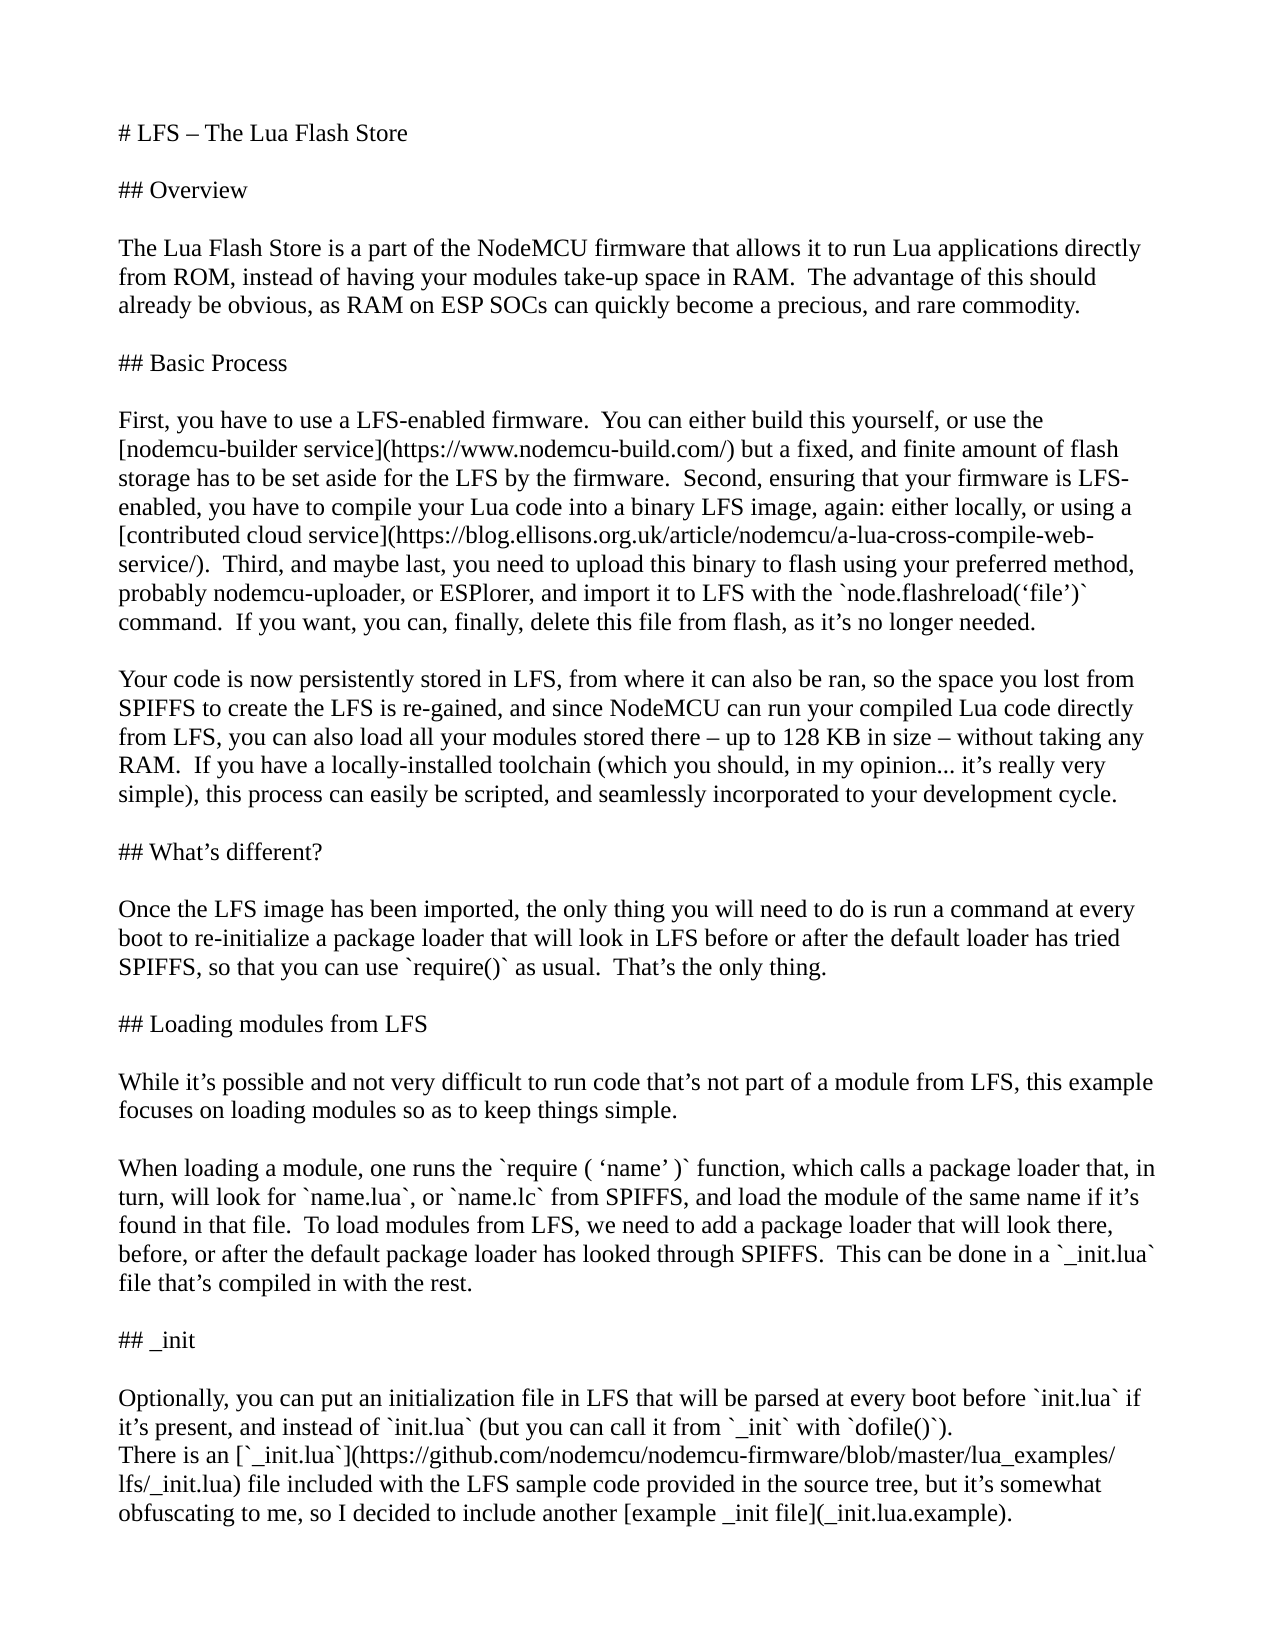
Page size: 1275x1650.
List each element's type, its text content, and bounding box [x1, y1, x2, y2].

text When loading a module, one runs the `require ( ‘name’ )` function, which calls a package loader that, in turn, will look for `name.lua`, or `name.lc` from SPIFFS, and load the module of the same name if it’s found in that file. To load modules from LFS, we need to add a package loader that will look there, before, or after the default package loader has looked through SPIFFS. This can be done in a `_init.lua` file that’s compiled in with the rest. [118, 1153, 1157, 1297]
text # LFS – The Lua Flash Store ## Overview The Lua Flash Store is a part of the NodeMCU firmware that allows it to run Lua applications directly from ROM, instead of having your modules take-up space in RAM. The advantage of this should already be obvious, as RAM on ESP SOCs can quickly become a precious, and rare commodity. ## Basic Process First, you have to use a LFS-enabled firmware. You can either build this yourself, or use the [nodemcu-builder service](https://www.nodemcu-build.com/) but a fixed, and finite amount of flash storage has to be set aside for the LFS by the firmware. Second, ensuring that your firmware is LFS-enabled, you have to compile your Lua code into a binary LFS image, again: either locally, or using a [contributed cloud service](https://blog.ellisons.org.uk/article/nodemcu/a-lua-cross-compile-web-service/). Third, and maybe last, you need to upload this binary to flash using your preferred method, probably nodemcu-uploader, or ESPlorer, and import it to LFS with the `node.flashreload(‘file’)` command. If you want, you can, finally, delete this file from flash, as it’s no longer needed. [118, 118, 1157, 636]
text Your code is now persistently stored in LFS, from where it can also be ran, so the space you lost from SPIFFS to create the LFS is re-gained, and since NodeMCU can run your compiled Lua code directly from LFS, you can also load all your modules stored there – up to 128 KB in size – without taking any RAM. If you have a locally-installed toolchain (which you should, in my opinion... it’s really very simple), this process can easily be scripted, and seamlessly incorporated to your development cycle. [118, 664, 1157, 808]
text ## What’s different? [118, 837, 1157, 866]
text Once the LFS image has been imported, the only thing you will need to do is run a command at every boot to re-initialize a package loader that will look in LFS before or after the default loader has tried SPIFFS, so that you can use `require()` as usual. That’s the only thing. [118, 894, 1157, 981]
text ## Loading modules from LFS [118, 1009, 1157, 1038]
text Optionally, you can put an initialization file in LFS that will be parsed at every boot before `init.lua` if it’s present, and instead of `init.lua` (but you can call it from `_init` with `dofile()`). [118, 1383, 1157, 1441]
text ## _init [118, 1326, 1157, 1354]
text While it’s possible and not very difficult to run code that’s not part of a module from LFS, this example focuses on loading modules so as to keep things simple. [118, 1067, 1157, 1124]
text There is an [`_init.lua`](https://github.com/nodemcu/nodemcu-firmware/blob/master/lua_examples/lfs/_init.lua) file included with the LFS sample code provided in the source tree, but it’s somewhat obfuscating to me, so I decided to include another [example _init file](_init.lua.example). [118, 1441, 1157, 1527]
